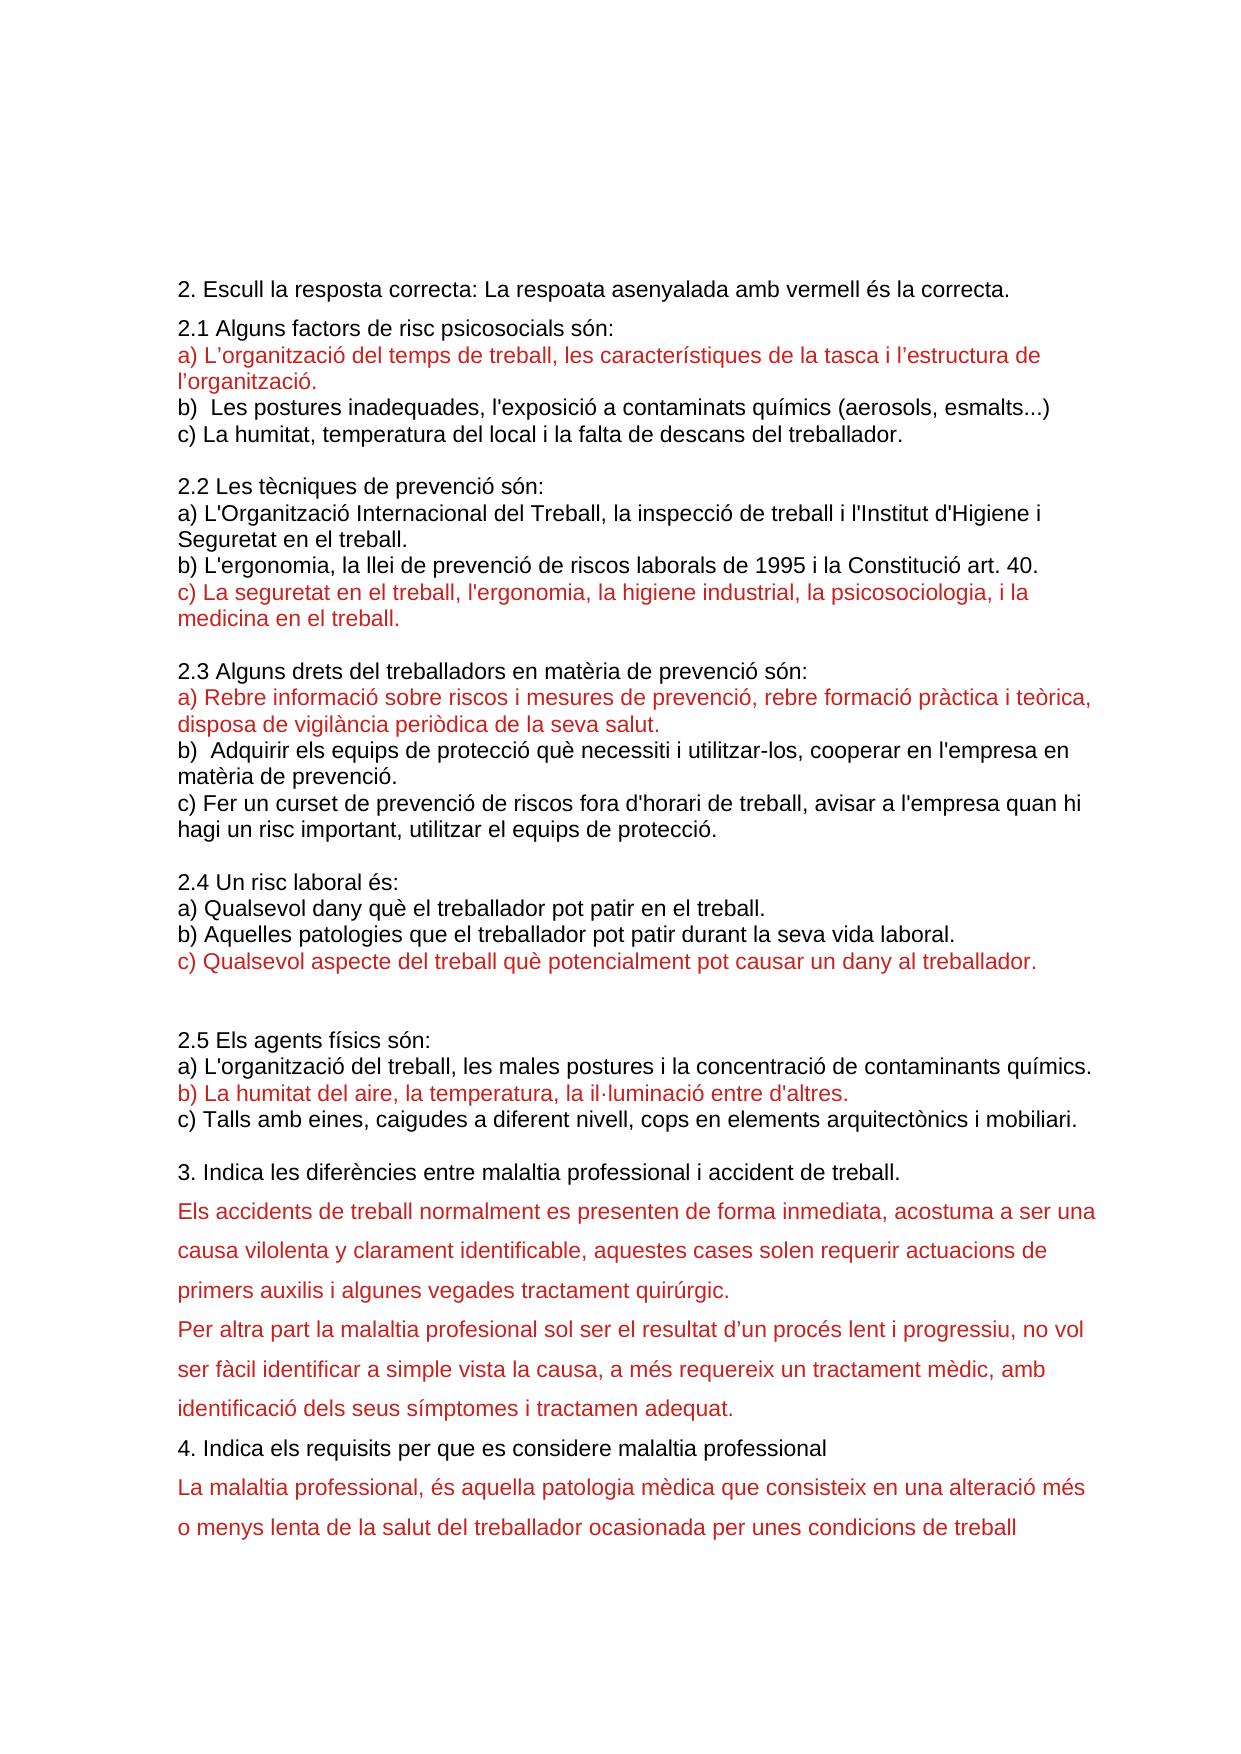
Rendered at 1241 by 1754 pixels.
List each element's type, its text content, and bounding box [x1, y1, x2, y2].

text c) Talls amb eines, caigudes a diferent nivell, cops en elements arquitectònics i mobiliari. [177, 1106, 1122, 1132]
text a) L'Organització Internacional del Treball, la inspecció de treball i l'Institut d'Higiene i Seguretat en el treball. [177, 500, 1122, 552]
text a) Qualsevol dany què el treballador pot patir en el treball. [177, 895, 1122, 921]
text Els accidents de treball normalment es presenten de forma inmediata, acostuma a ser una causa vilolenta y clarament identificable, aquestes cases solen requerir actuacions de primers auxilis i algunes vegades tractament quirúrgic. [177, 1198, 1122, 1303]
text 2.5 Els agents físics són: [177, 1027, 1122, 1053]
text a) L’organització del temps de treball, les característiques de la tasca i l’estructura de l’organització. [177, 342, 1122, 394]
text 2.1 Alguns factors de risc psicosocials són: [177, 315, 1122, 342]
text b) Aquelles patologies que el treballador pot patir durant la seva vida laboral. [177, 921, 1122, 948]
text b) L'ergonomia, la llei de prevenció de riscos laborals de 1995 i la Constitució art. 40. [177, 552, 1122, 579]
text o menys lenta de la salut del treballador ocasionada per unes condicions de treball [177, 1514, 1122, 1540]
text a) Rebre informació sobre riscos i mesures de prevenció, rebre formació pràctica i teòrica, disposa de vigilància periòdica de la seva salut. [177, 684, 1122, 737]
text 4. Indica els requisits per que es considere malaltia professional [177, 1435, 1122, 1461]
text c) La humitat, temperatura del local i la falta de descans del treballador. [177, 421, 1122, 447]
text c) La seguretat en el treball, l'ergonomia, la higiene industrial, la psicosociologia, i la medicina en el treball. [177, 579, 1122, 631]
text 2.4 Un risc laboral és: [177, 869, 1122, 895]
text c) Fer un curset de prevenció de riscos fora d'horari de treball, avisar a l'empresa quan hi hagi un risc important, utilitzar el equips de protecció. [177, 789, 1122, 842]
text c) Qualsevol aspecte del treball què potencialment pot causar un dany al treballador. [177, 948, 1122, 974]
text 2. Escull la resposta correcta: La respoata asenyalada amb vermell és la correcta. [177, 276, 1122, 302]
text b) La humitat del aire, la temperatura, la il·luminació entre d'altres. [177, 1079, 1122, 1106]
text La malaltia professional, és aquella patologia mèdica que consisteix en una alteració més [177, 1474, 1122, 1501]
text 2.2 Les tècniques de prevenció són: [177, 473, 1122, 500]
text Per altra part la malaltia profesional sol ser el resultat d’un procés lent i progressiu, no vol ser fàcil identificar a simple vista la causa, a més requereix un tractament mèdic, amb identificació dels seus símptomes i tractamen adequat. [177, 1316, 1122, 1422]
text 2.3 Alguns drets del treballadors en matèria de prevenció són: [177, 658, 1122, 684]
text a) L'organització del treball, les males postures i la concentració de contaminants químics. [177, 1053, 1122, 1079]
text b) Adquirir els equips de protecció què necessiti i utilitzar-los, cooperar en l'empresa en matèria de prevenció. [177, 737, 1122, 789]
text b) Les postures inadequades, l'exposició a contaminats químics (aerosols, esmalts...) [177, 394, 1122, 421]
text 3. Indica les diferències entre malaltia professional i accident de treball. [177, 1158, 1122, 1185]
